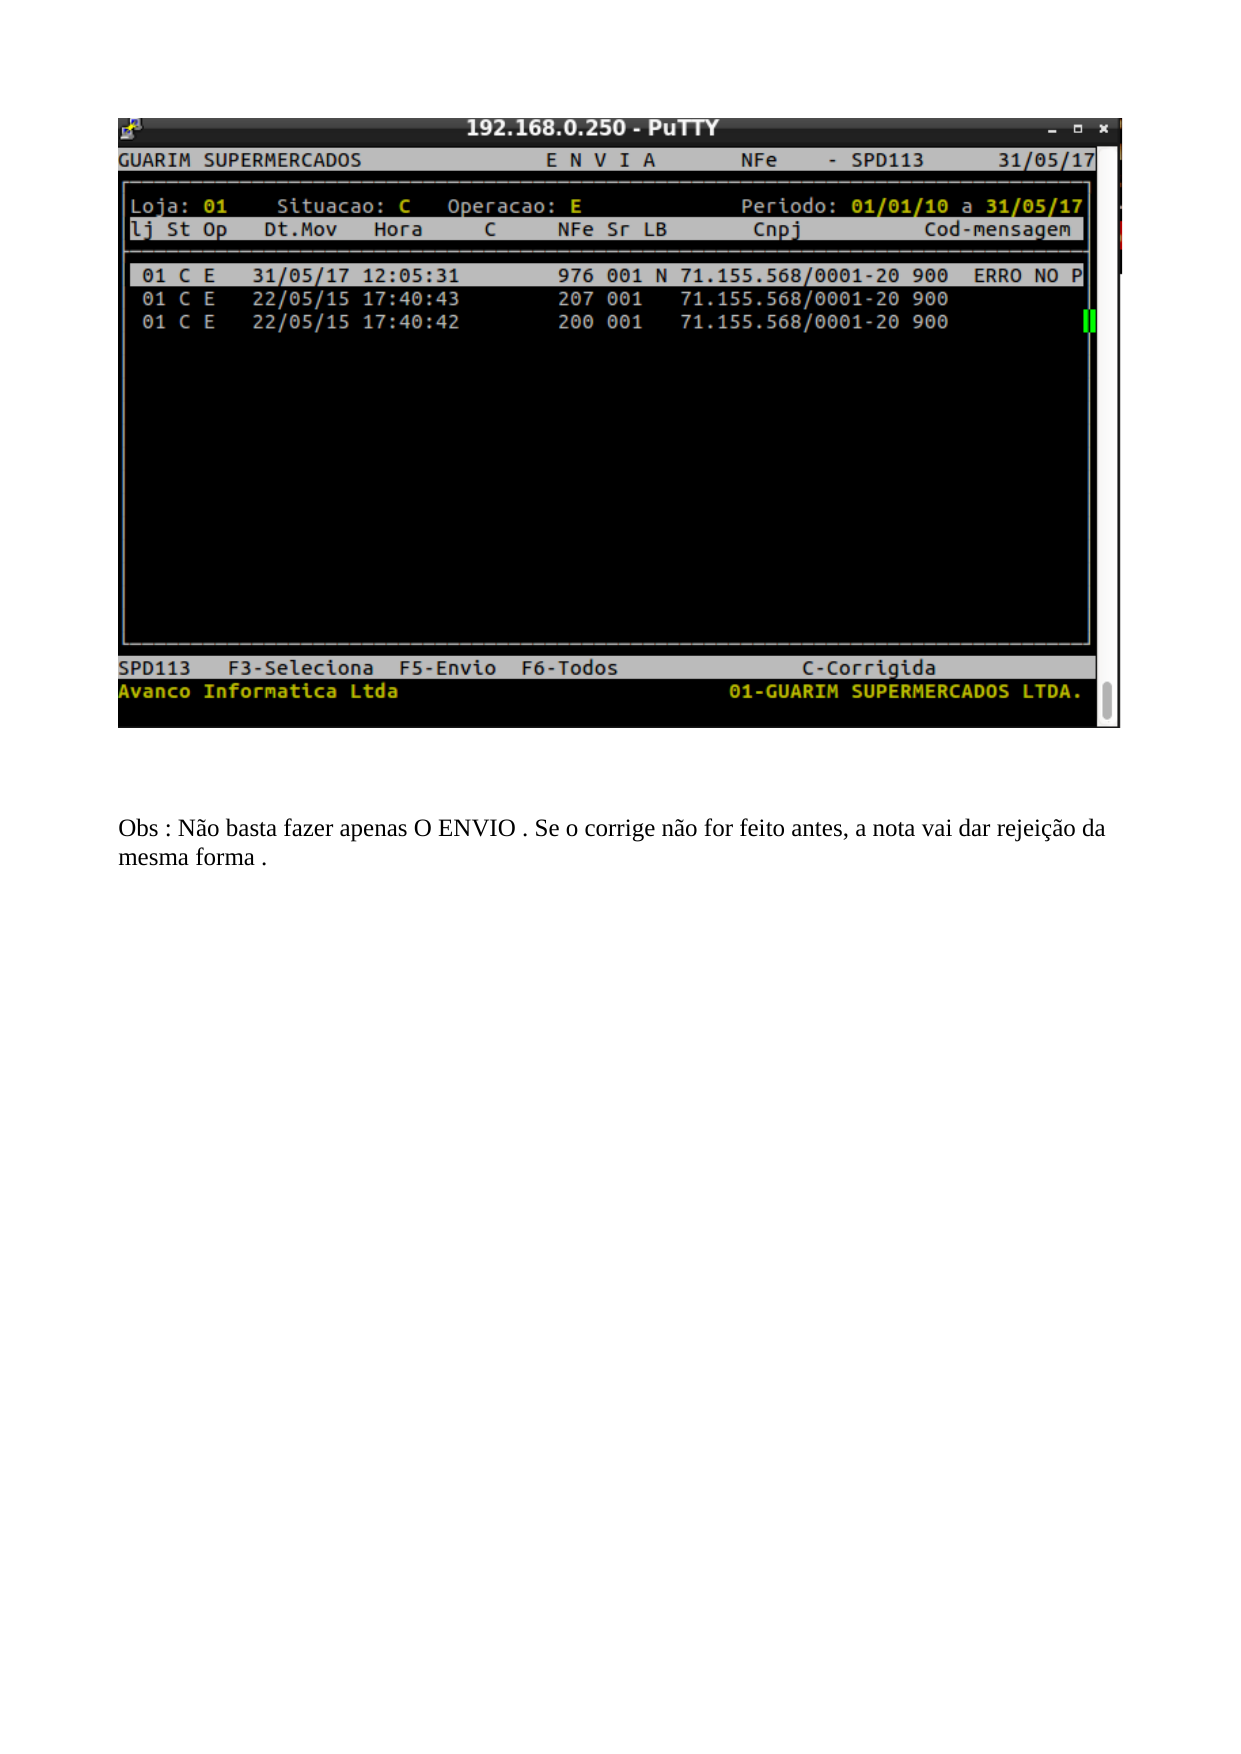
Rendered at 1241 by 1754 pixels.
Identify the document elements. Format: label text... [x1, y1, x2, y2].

picture [118, 118, 1123, 728]
text Obs : Não basta fazer apenas O ENVIO . Se o corrige não for feito antes, a nota vai dar rejeição da mesma forma . [118, 813, 1122, 871]
